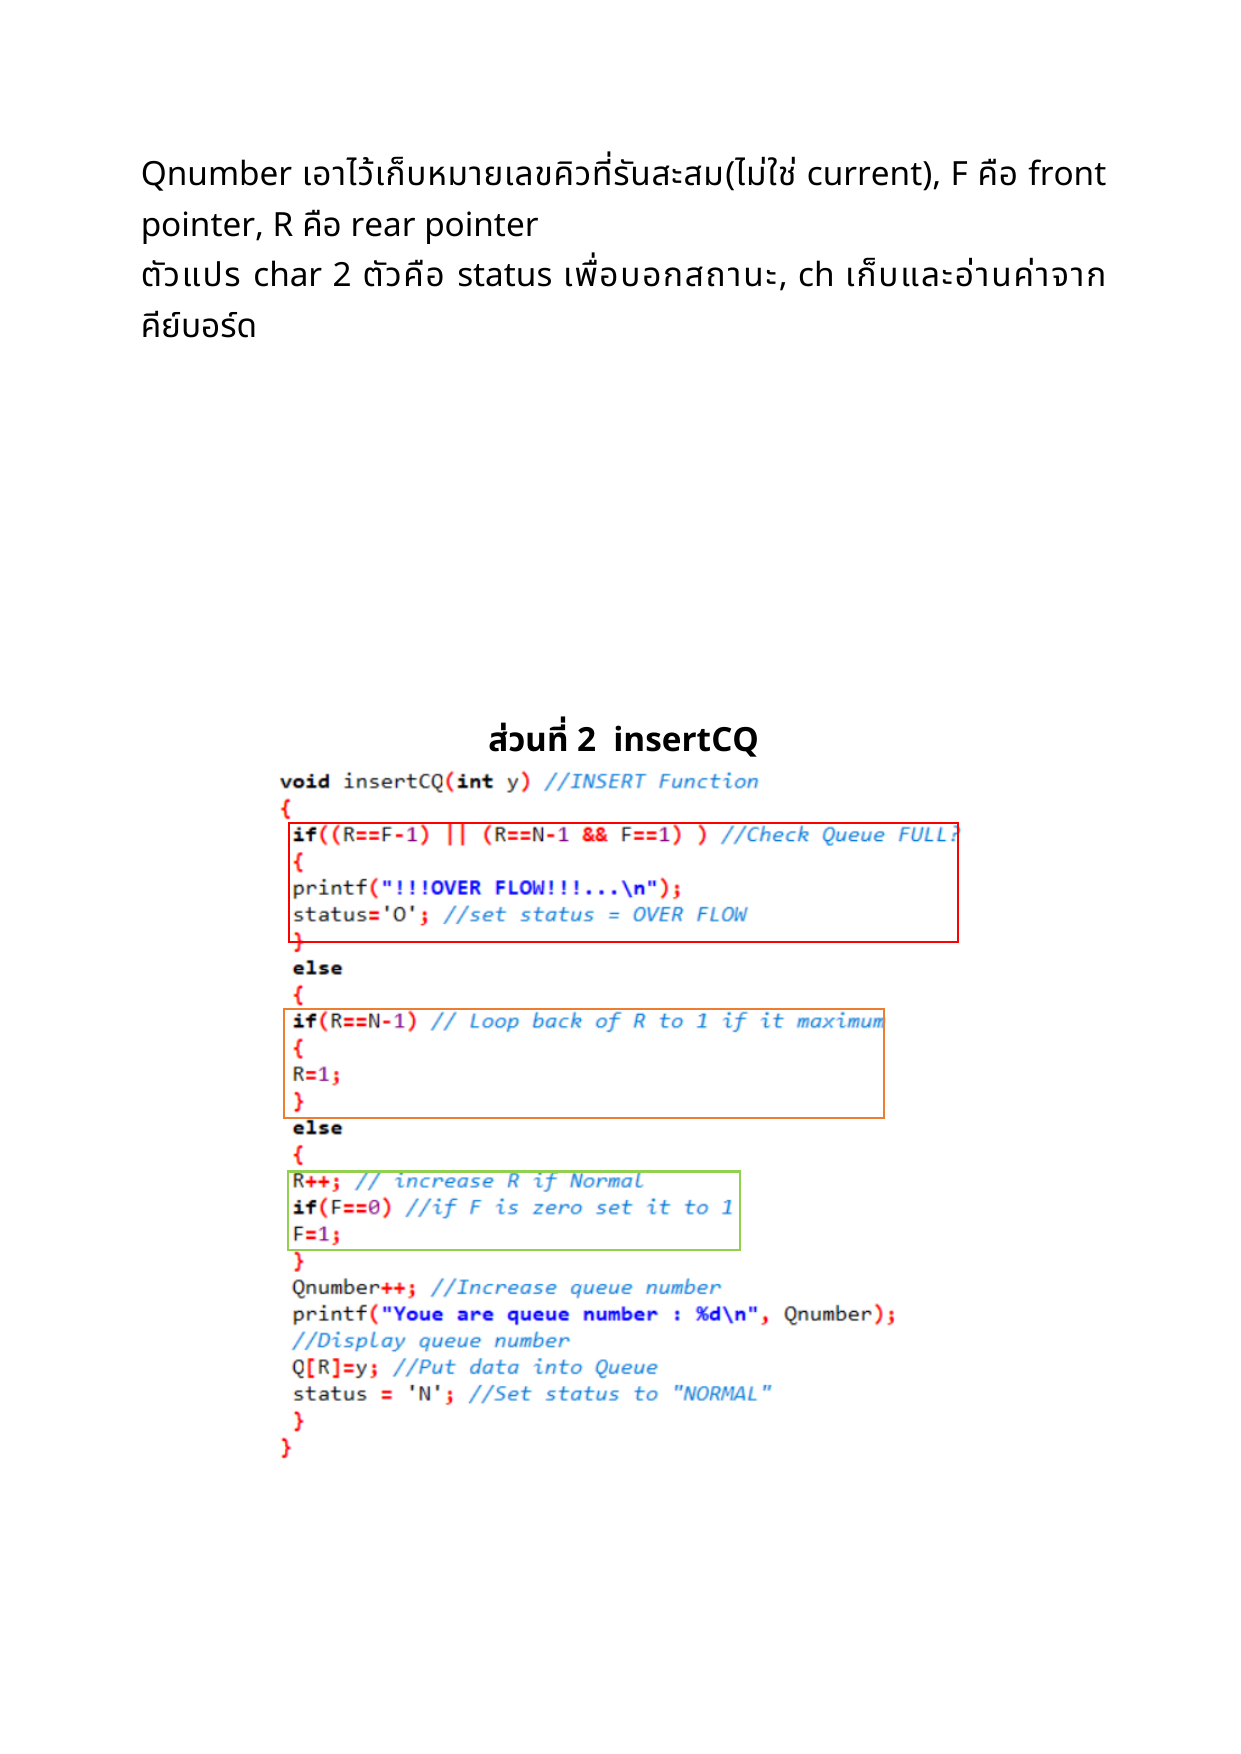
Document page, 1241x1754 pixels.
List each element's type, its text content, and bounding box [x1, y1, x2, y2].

text ตัวแปร char 2 ตัวคือ status เพื่อบอกสถานะ, ch เก็บและอ่านค่าจากคีย์บอร์ด [141, 251, 1106, 352]
text Qnumber เอาไว้เก็บหมายเลขคิวที่รันสะสม(ไม่ใช่ current), F คือ front pointer, R คือ rear pointer [141, 150, 1106, 251]
text ส่วนที่ 2 insertCQ [141, 716, 1106, 766]
